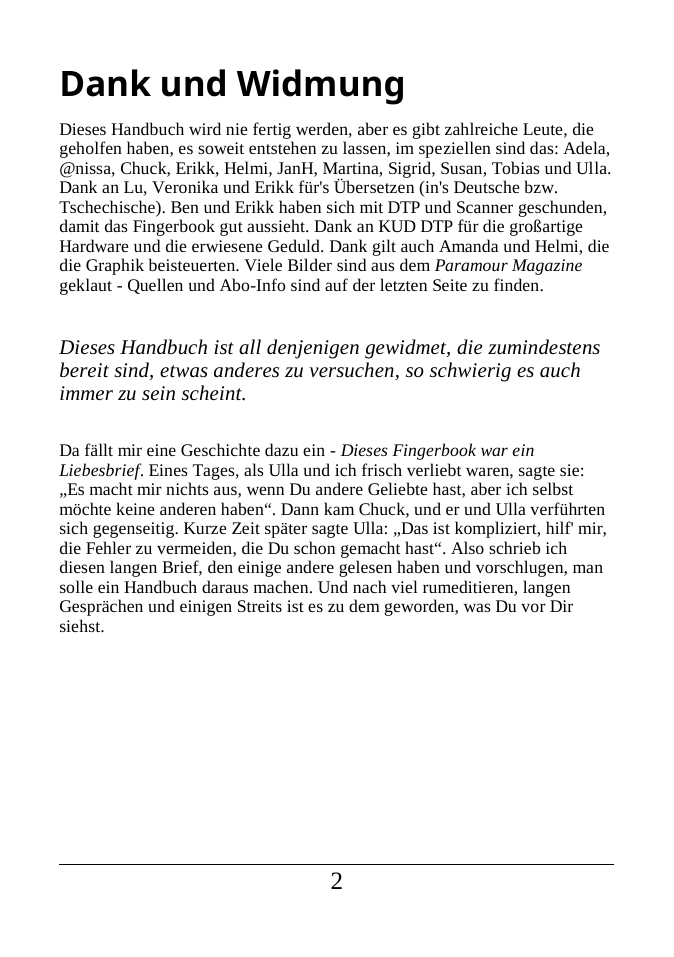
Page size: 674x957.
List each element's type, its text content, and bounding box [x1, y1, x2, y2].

subtitle Dank und Widmung [59, 59, 614, 107]
text Da fällt mir eine Geschichte dazu ein - Dieses Fingerbook war ein Liebesbrief. Eines Tages, als Ulla und ich frisch verliebt waren, sagte sie: „Es macht mir nichts aus, wenn Du andere Geliebte hast, aber ich selbst möchte keine anderen haben“. Dann kam Chuck, und er und Ulla verführten sich gegenseitig. Kurze Zeit später sagte Ulla: „Das ist kompliziert, hilf' mir, die Fehler zu vermeiden, die Du schon gemacht hast“. Also schrieb ich diesen langen Brief, den einige andere gelesen haben und vorschlugen, man solle ein Handbuch daraus machen. Und nach viel rumeditieren, langen Gesprächen und einigen Streits ist es zu dem geworden, was Du vor Dir siehst. [59, 441, 614, 636]
text Dieses Handbuch ist all denjenigen gewidmet, die zumindestens bereit sind, etwas anderes zu versuchen, so schwierig es auch immer zu sein scheint. [59, 336, 614, 405]
text Dieses Handbuch wird nie fertig werden, aber es gibt zahlreiche Leute, die geholfen haben, es soweit entstehen zu lassen, im spe­ziellen sind das: Adela, @nissa, Chuck, Erikk, Hel­mi, JanH, Martina, Sigrid, Susan, Tobias und Ul­la. Dank an Lu, Veronika und Erikk für's Über­setzen (in's Deutsche bzw. Tschech­ische). Ben und Erikk haben sich mit DTP und Scanner geschunden, damit das Finger­book gut aussieht. Dank an KUD DTP für die großartige Hardware und die er­wiesene Ge­duld. Dank gilt auch Amanda und Helmi, die die Graphik beisteuerten. Viele Bil­der sind aus dem Paramour Magazine geklaut - Quel­len und Abo-Info sind auf der letzten Seite zu finden. [59, 119, 614, 295]
